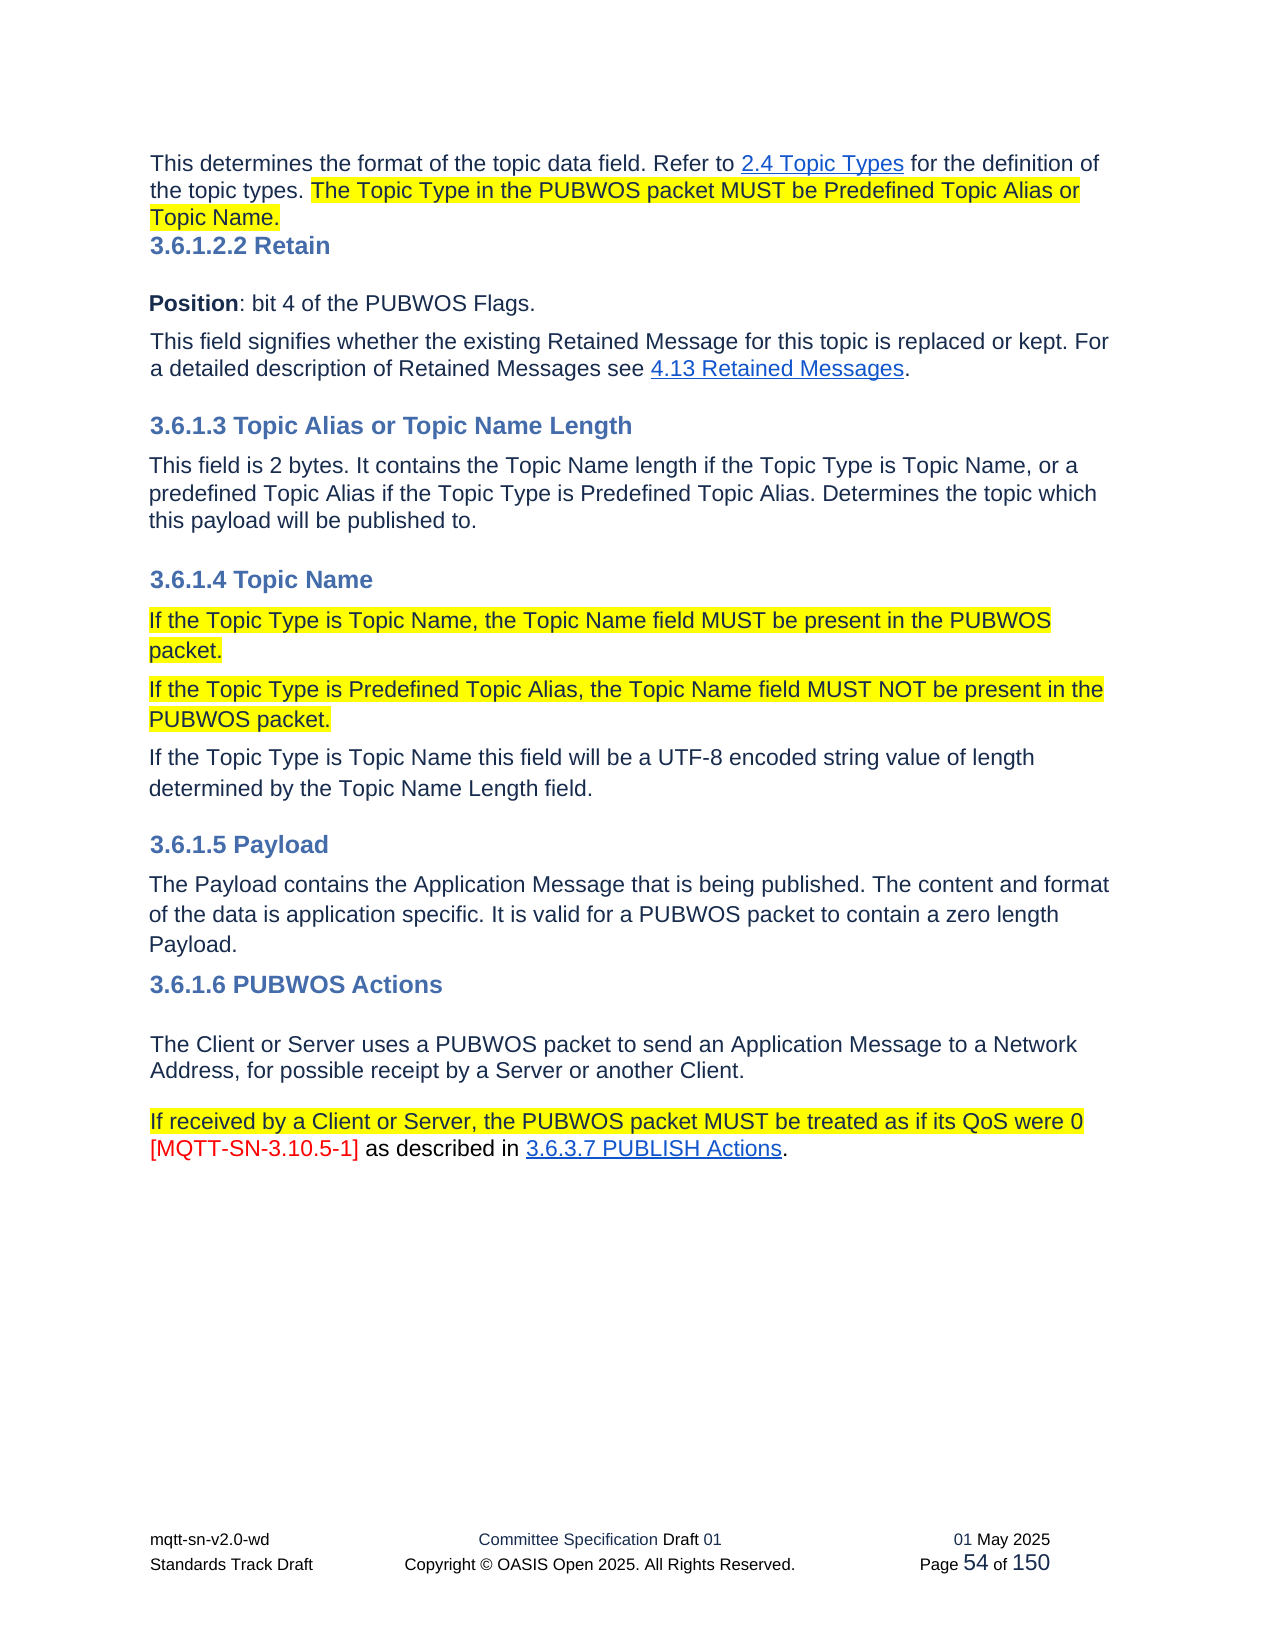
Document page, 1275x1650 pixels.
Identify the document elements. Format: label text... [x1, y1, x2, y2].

subtitle 3.6.1.3 Topic Alias or Topic Name Length [150, 411, 1124, 440]
subtitle 3.6.1.5 Payload [150, 830, 1124, 858]
text If the Topic Type is Topic Name, the Topic Name field MUST be present in the PUBWOS packet. [148, 607, 1124, 663]
subtitle 3.6.1.4 Topic Name [150, 566, 1124, 594]
text This determines the format of the topic data field. Refer to 2.4 Topic Types for the definition of the topic types. The Topic Type in the PUBWOS packet MUST be Predefined Topic Alias or Topic Name. [150, 150, 1124, 231]
subtitle 3.6.1.2.2 Retain [150, 231, 1124, 260]
subtitle 3.6.1.6 PUBWOS Actions [149, 970, 1124, 999]
text The Client or Server uses a PUBWOS packet to send an Application Message to a Network Address, for possible receipt by a Server or another Client. [150, 1031, 1125, 1083]
text The Payload contains the Application Message that is being published. The content and format of the data is application specific. It is valid for a PUBWOS packet to contain a zero length Payload. [148, 871, 1124, 958]
text If the Topic Type is Topic Name this field will be a UTF-8 encoded string value of length determined by the Topic Name Length field. [148, 744, 1124, 801]
text If received by a Client or Server, the PUBWOS packet MUST be treated as if its QoS were 0 [MQTT-SN-3.10.5-1] as described in 3.6.3.7 PUBLISH Actions. [150, 1108, 1125, 1161]
text If the Topic Type is Predefined Topic Alias, the Topic Name field MUST NOT be present in the PUBWOS packet. [148, 676, 1124, 732]
text This field signifies whether the existing Retained Message for this topic is replaced or kept. For a detailed description of Retained Messages see 4.13 Retained Messages. [150, 328, 1124, 381]
text Position: bit 4 of the PUBWOS Flags. [148, 290, 1124, 316]
text This field is 2 bytes. It contains the Topic Name length if the Topic Type is Topic Name, or a predefined Topic Alias if the Topic Type is Predefined Topic Alias. Determines the topic which this payload will be published to. [148, 452, 1124, 533]
